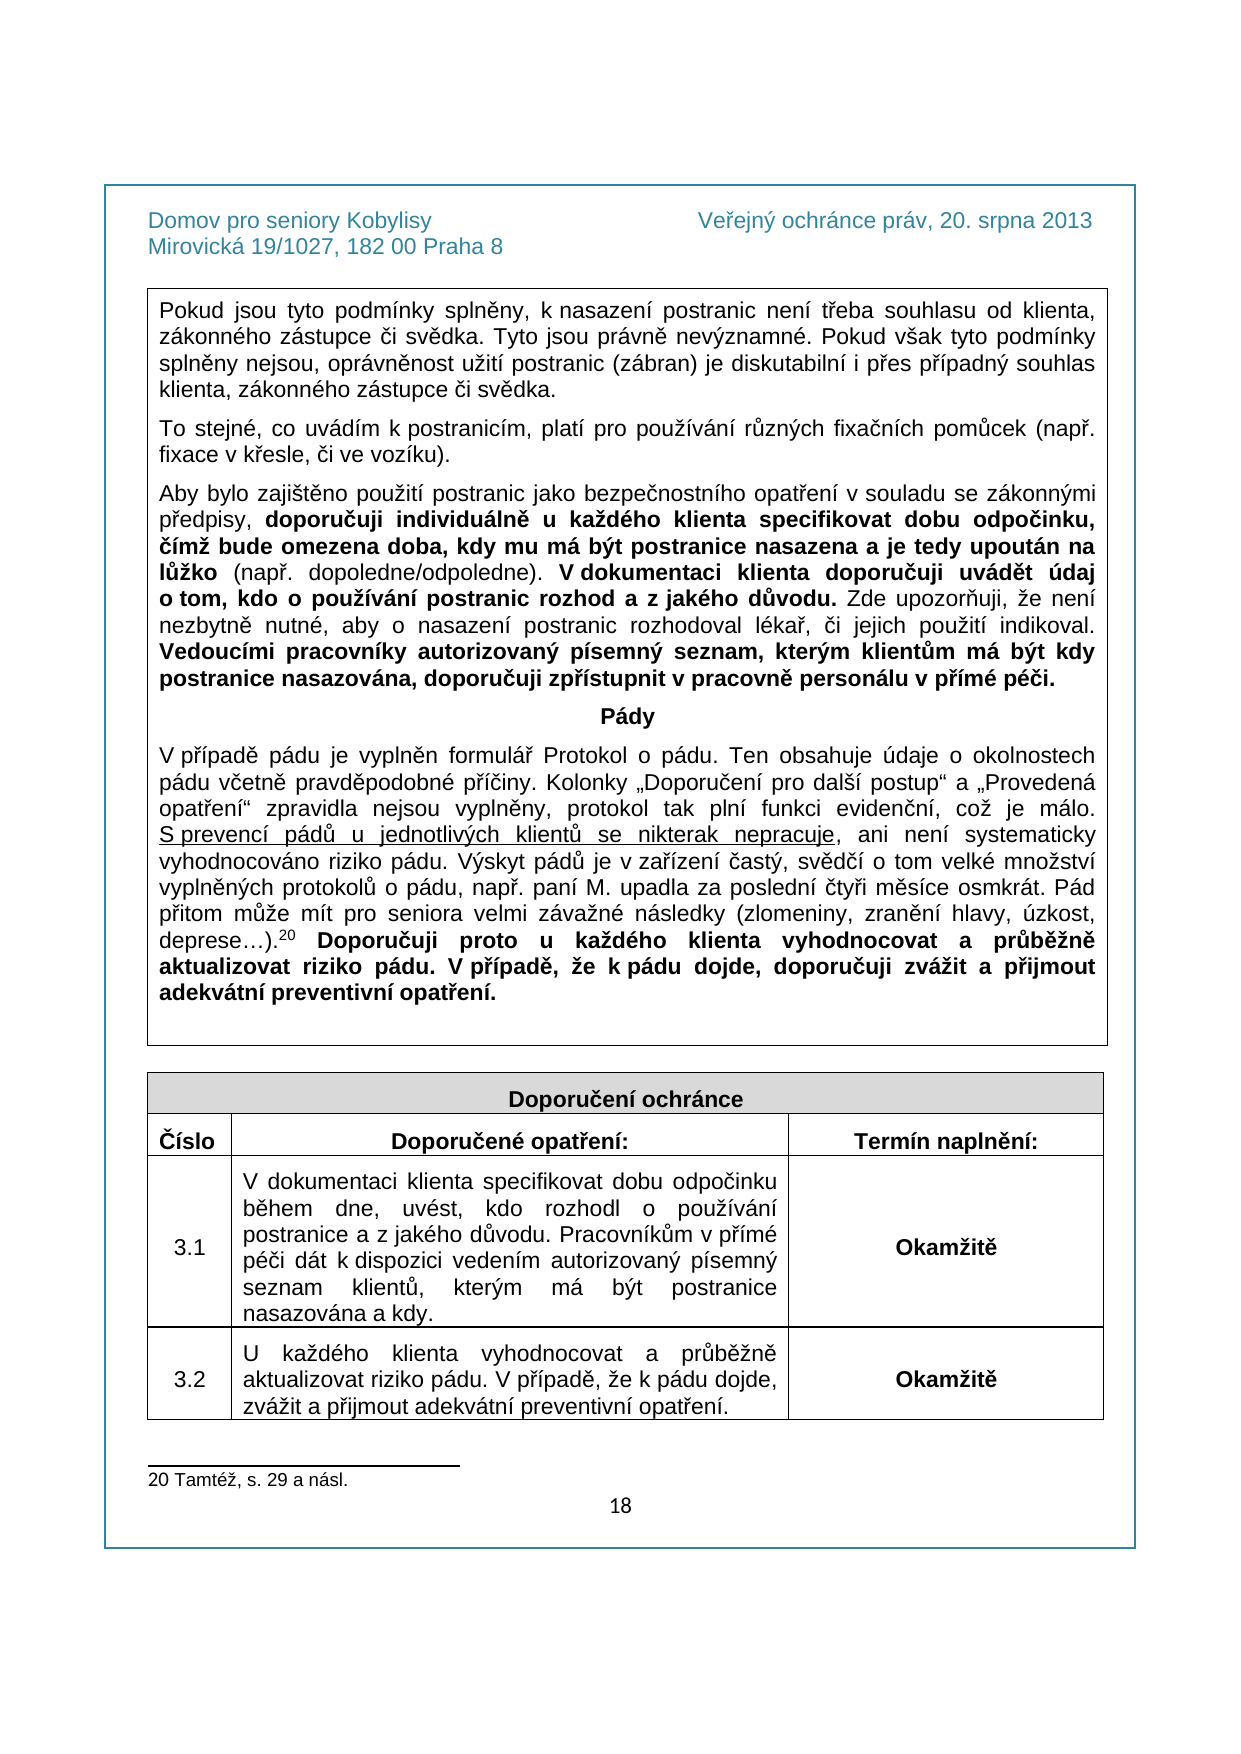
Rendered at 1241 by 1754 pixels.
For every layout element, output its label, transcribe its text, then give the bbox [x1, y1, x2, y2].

table_cell Termín naplnění: [789, 1114, 1103, 1155]
table_cell 3.2 [148, 1328, 231, 1419]
table_cell 3.1 [148, 1156, 231, 1326]
table_cell Okamžitě [789, 1156, 1103, 1326]
table_header Doporučení ochránce [148, 1073, 1103, 1113]
table_cell V dokumentaci klienta specifikovat dobu odpočinku během dne, uvést, kdo rozhodl o používání postranice a z jakého důvodu. Pracovníkům v přímé péči dát k dispozici vedením autorizovaný písemný seznam klientů, kterým má být postranice nasazována a kdy. [232, 1156, 788, 1326]
table_cell U každého klienta vyhodnocovat a průběžně aktualizovat riziko pádu. V případě, že k pádu dojde, zvážit a přijmout adekvátní preventivní opatření. [232, 1328, 788, 1419]
table_cell Číslo [148, 1114, 231, 1155]
table_cell Pokud jsou tyto podmínky splněny, k nasazení postranic není třeba souhlasu od klienta, zákonného zástupce či svědka. Tyto jsou právně nevýznamné. Pokud však tyto podmínky splněny nejsou, oprávněnost užití postranic (zábran) je diskutabilní i přes případný souhlas klienta, zákonného zástupce či svědka. To stejné, co uvádím k postranicím, platí pro používání různých fixačních pomůcek (např. fixace v křesle, či ve vozíku). Aby bylo zajištěno použití postranic jako bezpečnostního opatření v souladu se zákonnými předpisy, doporučuji individuálně u každého klienta specifikovat dobu odpočinku, čímž bude omezena doba, kdy mu má být postranice nasazena a je tedy upoután na lůžko (např. dopoledne/odpoledne). V dokumentaci klienta doporučuji uvádět údaj o tom, kdo o používání postranic rozhod a z jakého důvodu. Zde upozorňuji, že není nezbytně nutné, aby o nasazení postranic rozhodoval lékař, či jejich použití indikoval. Vedoucími pracovníky autorizovaný písemný seznam, kterým klientům má být kdy postranice nasazována, doporučuji zpřístupnit v pracovně personálu v přímé péči. Pády V případě pádu je vyplněn formulář Protokol o pádu. Ten obsahuje údaje o okolnostech pádu včetně pravděpodobné příčiny. Kolonky „Doporučení pro další postup“ a „Provedená opatření“ zpravidla nejsou vyplněny, protokol tak plní funkci evidenční, což je málo. S prevencí pádů u jednotlivých klientů se nikterak nepracuje, ani není systematicky vyhodnocováno riziko pádu. Výskyt pádů je v zařízení častý, svědčí o tom velké množství vyplněných protokolů o pádu, např. paní M. upadla za poslední čtyři měsíce osmkrát. Pád přitom může mít pro seniora velmi závažné následky (zlomeniny, zranění hlavy, úzkost, deprese…). Doporučuji proto u každého klienta vyhodnocovat a průběžně aktualizovat riziko pádu. V případě, že k pádu dojde, doporučuji zvážit a přijmout adekvátní preventivní opatření. [148, 289, 1107, 1044]
table_cell Okamžitě [789, 1328, 1103, 1419]
table_cell Doporučené opatření: [232, 1114, 788, 1155]
